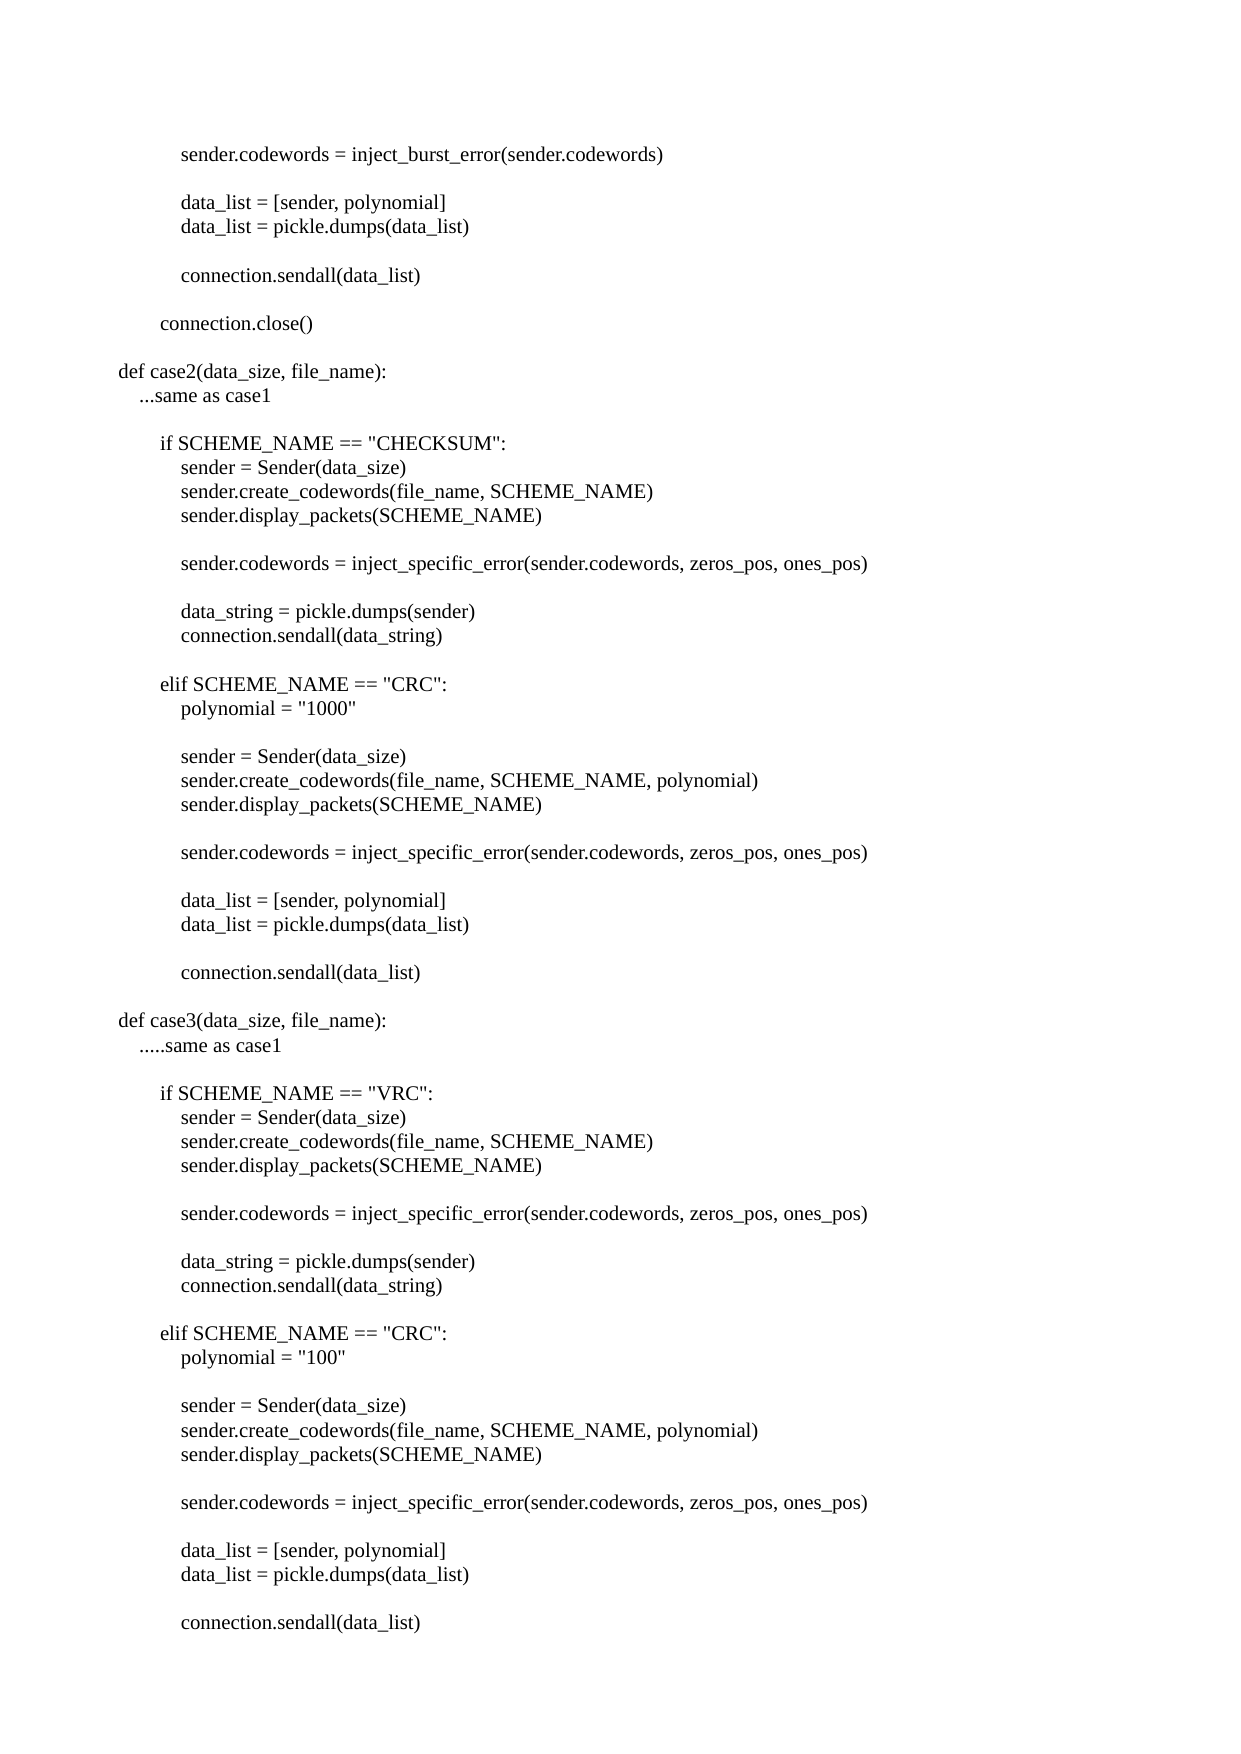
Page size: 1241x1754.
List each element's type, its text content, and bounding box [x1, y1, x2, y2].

text data_list = pickle.dumps(data_list) [118, 214, 1122, 238]
text connection.sendall(data_string) [118, 1273, 1122, 1297]
text connection.sendall(data_list) [118, 960, 1122, 984]
text sender.codewords = inject_specific_error(sender.codewords, zeros_pos, ones_pos) [118, 1490, 1122, 1514]
text ...same as case1 [118, 383, 1122, 407]
text data_list = [sender, polynomial] [118, 190, 1122, 214]
text sender = Sender(data_size) [118, 455, 1122, 479]
text data_list = pickle.dumps(data_list) [118, 912, 1122, 936]
text if SCHEME_NAME == "VRC": [118, 1081, 1122, 1105]
text sender = Sender(data_size) [118, 1105, 1122, 1129]
text sender = Sender(data_size) [118, 1393, 1122, 1417]
text sender.create_codewords(file_name, SCHEME_NAME) [118, 479, 1122, 503]
text polynomial = "1000" [118, 696, 1122, 720]
text sender = Sender(data_size) [118, 744, 1122, 768]
text sender.create_codewords(file_name, SCHEME_NAME, polynomial) [118, 768, 1122, 792]
text elif SCHEME_NAME == "CRC": [118, 672, 1122, 696]
text sender.create_codewords(file_name, SCHEME_NAME) [118, 1129, 1122, 1153]
text .....same as case1 [118, 1032, 1122, 1057]
text def case3(data_size, file_name): [118, 1008, 1122, 1032]
text sender.display_packets(SCHEME_NAME) [118, 503, 1122, 527]
text data_string = pickle.dumps(sender) [118, 599, 1122, 623]
text sender.codewords = inject_specific_error(sender.codewords, zeros_pos, ones_pos) [118, 1201, 1122, 1225]
text polynomial = "100" [118, 1345, 1122, 1369]
text sender.create_codewords(file_name, SCHEME_NAME, polynomial) [118, 1417, 1122, 1442]
text sender.codewords = inject_burst_error(sender.codewords) [118, 142, 1122, 166]
text sender.codewords = inject_specific_error(sender.codewords, zeros_pos, ones_pos) [118, 840, 1122, 864]
text if SCHEME_NAME == "CHECKSUM": [118, 431, 1122, 455]
text def case2(data_size, file_name): [118, 359, 1122, 383]
text connection.sendall(data_string) [118, 623, 1122, 647]
text connection.sendall(data_list) [118, 1610, 1122, 1634]
text sender.display_packets(SCHEME_NAME) [118, 792, 1122, 816]
text data_list = [sender, polynomial] [118, 1538, 1122, 1562]
text elif SCHEME_NAME == "CRC": [118, 1321, 1122, 1345]
text connection.close() [118, 311, 1122, 335]
text data_list = [sender, polynomial] [118, 888, 1122, 912]
text sender.codewords = inject_specific_error(sender.codewords, zeros_pos, ones_pos) [118, 551, 1122, 575]
text connection.sendall(data_list) [118, 262, 1122, 287]
text sender.display_packets(SCHEME_NAME) [118, 1153, 1122, 1177]
text data_list = pickle.dumps(data_list) [118, 1562, 1122, 1586]
text data_string = pickle.dumps(sender) [118, 1249, 1122, 1273]
text sender.display_packets(SCHEME_NAME) [118, 1442, 1122, 1466]
